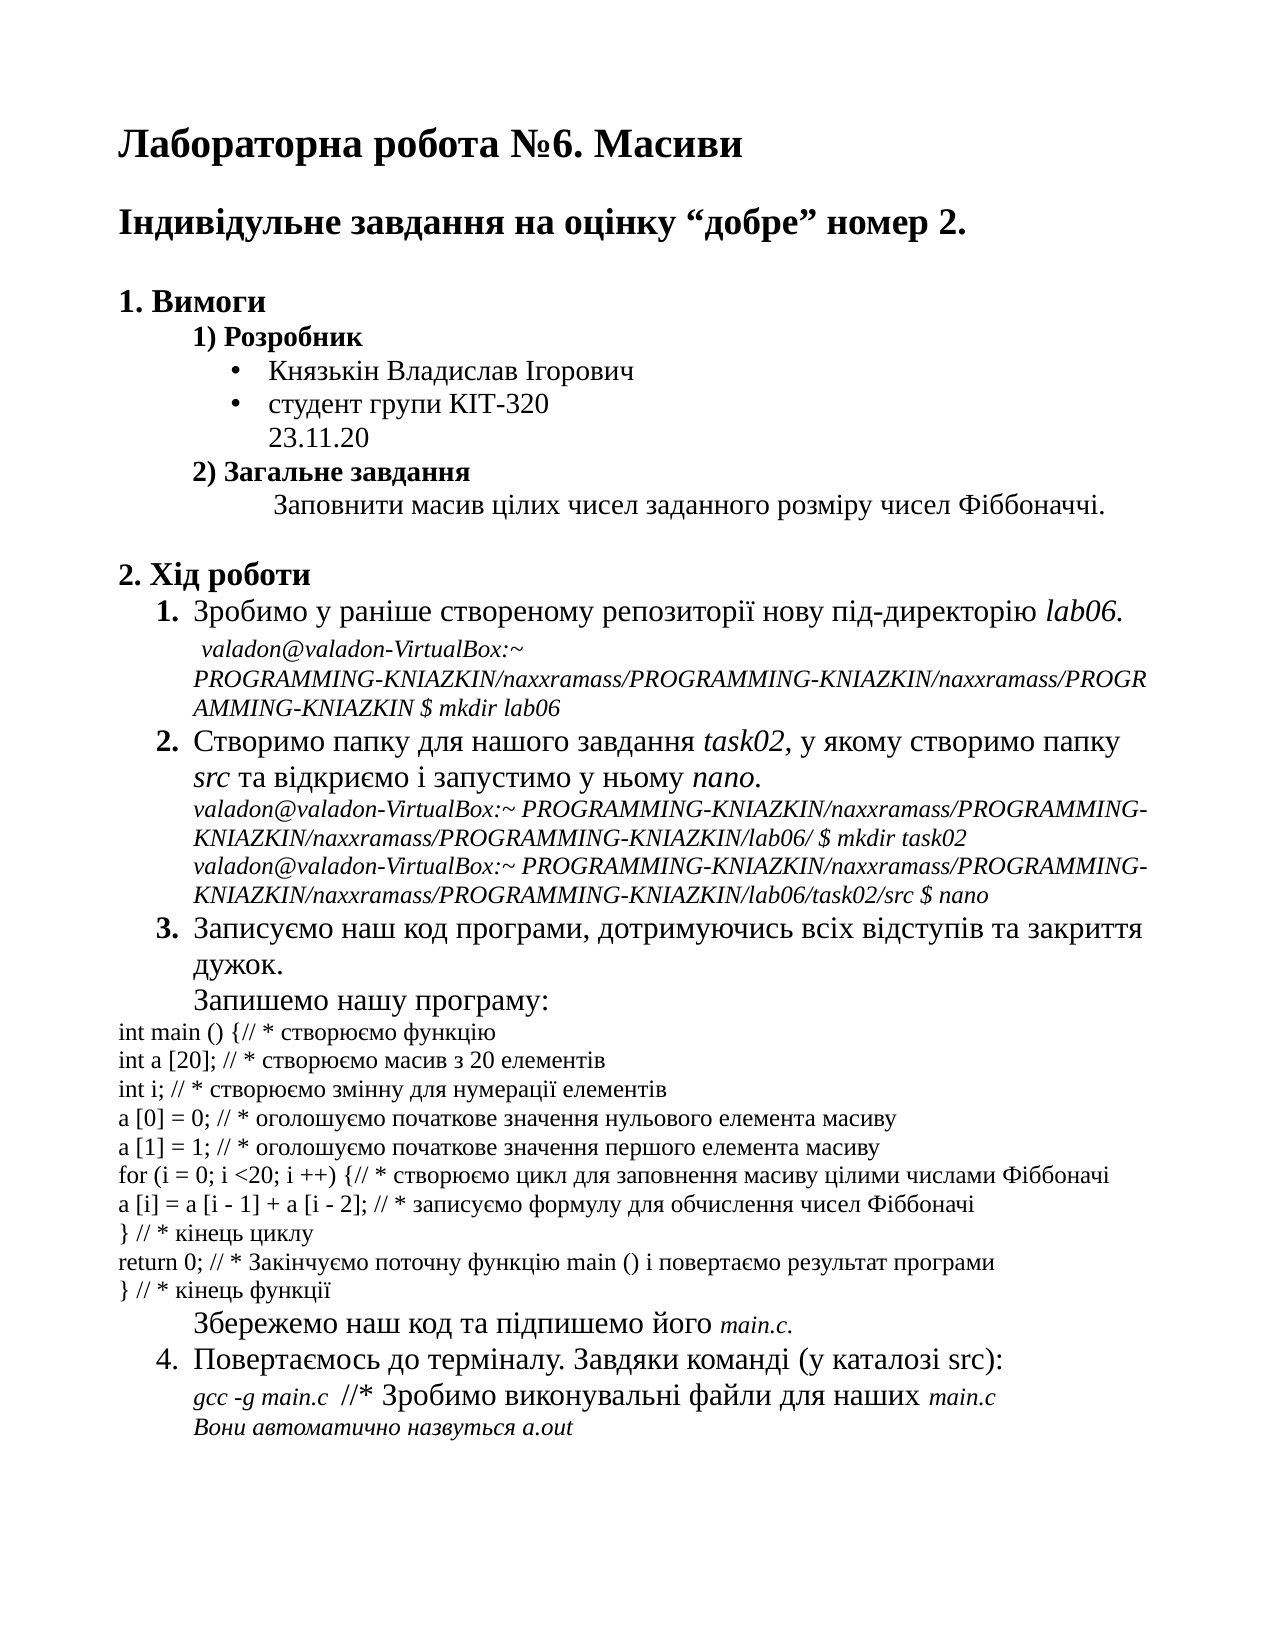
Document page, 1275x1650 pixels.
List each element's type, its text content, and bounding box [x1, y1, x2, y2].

list valadon@valadon-VirtualBox:~ PROGRAMMING-KNIAZKIN/naxxramass/PROGRAMMING-KNIAZKIN/naxxramass/PROGRAMMING-KNIAZKIN/lab06/task02/src $ nano [156, 851, 1157, 909]
text 2. Хід роботи [118, 554, 1157, 593]
list valadon@valadon-VirtualBox:~ PROGRAMMING-KNIAZKIN/naxxramass/PROGRAMMING-KNIAZKIN/naxxramass/PROGRAMMING-KNIAZKIN/lab06/ $ mkdir task02 [156, 794, 1157, 851]
list Повертаємось до терміналу. Завдяки команді (у каталозі src): [156, 1340, 1157, 1376]
list Зробимо у раніше створеному репозиторії нову під-директорію lab06. [156, 593, 1157, 629]
text return 0; // * Закінчуємо поточну функцію main () і повертаємо результат програми [118, 1247, 1157, 1276]
list Князькін Владислав Ігорович [231, 353, 1157, 387]
text 1. Вимоги [118, 281, 1157, 319]
list valadon@valadon-VirtualBox:~ PROGRAMMING-KNIAZKIN/naxxramass/PROGRAMMING-KNIAZKIN/naxxramass/PROGRAMMING-KNIAZKIN $ mkdir lab06 [156, 629, 1157, 722]
text a [0] = 0; // * оголошуємо початкове значення нульового елемента масиву [118, 1103, 1157, 1132]
list 23.11.20 [231, 420, 1157, 454]
text 1) Розробник [118, 319, 1157, 353]
text int main () {// * створюємо функцію [118, 1017, 1157, 1046]
text int i; // * створюємо змінну для нумерації елементів [118, 1074, 1157, 1103]
list Вони автоматично назвуться a.out [156, 1412, 1157, 1441]
text } // * кінець циклу [118, 1218, 1157, 1247]
list Збережемо наш код та підпишемо його main.c. [156, 1304, 1157, 1340]
text a [1] = 1; // * оголошуємо початкове значення першого елемента масиву [118, 1132, 1157, 1161]
text int a [20]; // * створюємо масив з 20 елементів [118, 1046, 1157, 1074]
list Запишемо нашу програму: [156, 981, 1157, 1017]
list Створимо папку для нашого завдання task02, у якому створимо папку src та відкриємо і запустимо у ньому nano. [156, 722, 1157, 794]
text 2) Загальне завдання [118, 454, 1157, 487]
list gcc -g main.c //* Зробимо виконувальні файли для наших main.c [156, 1376, 1157, 1412]
list студент групи КІТ-320 [231, 387, 1157, 420]
text for (i = 0; i <20; i ++) {// * створюємо цикл для заповнення масиву цілими числами Фіббоначі [118, 1161, 1157, 1189]
text Заповнити масив цілих чисел заданного розміру чисел Фіббоначчі. [118, 487, 1157, 521]
text Індивідульне завдання на оцінку “добре” номер 2. [118, 199, 1157, 243]
list Записуємо наш код програми, дотримуючись всіх відступів та закриття дужок. [156, 909, 1157, 981]
text Лабораторна робота №6. Масиви [118, 118, 1157, 166]
text a [i] = a [i - 1] + a [i - 2]; // * записуємо формулу для обчислення чисел Фіббоначі [118, 1189, 1157, 1218]
text } // * кінець функції [118, 1276, 1157, 1304]
